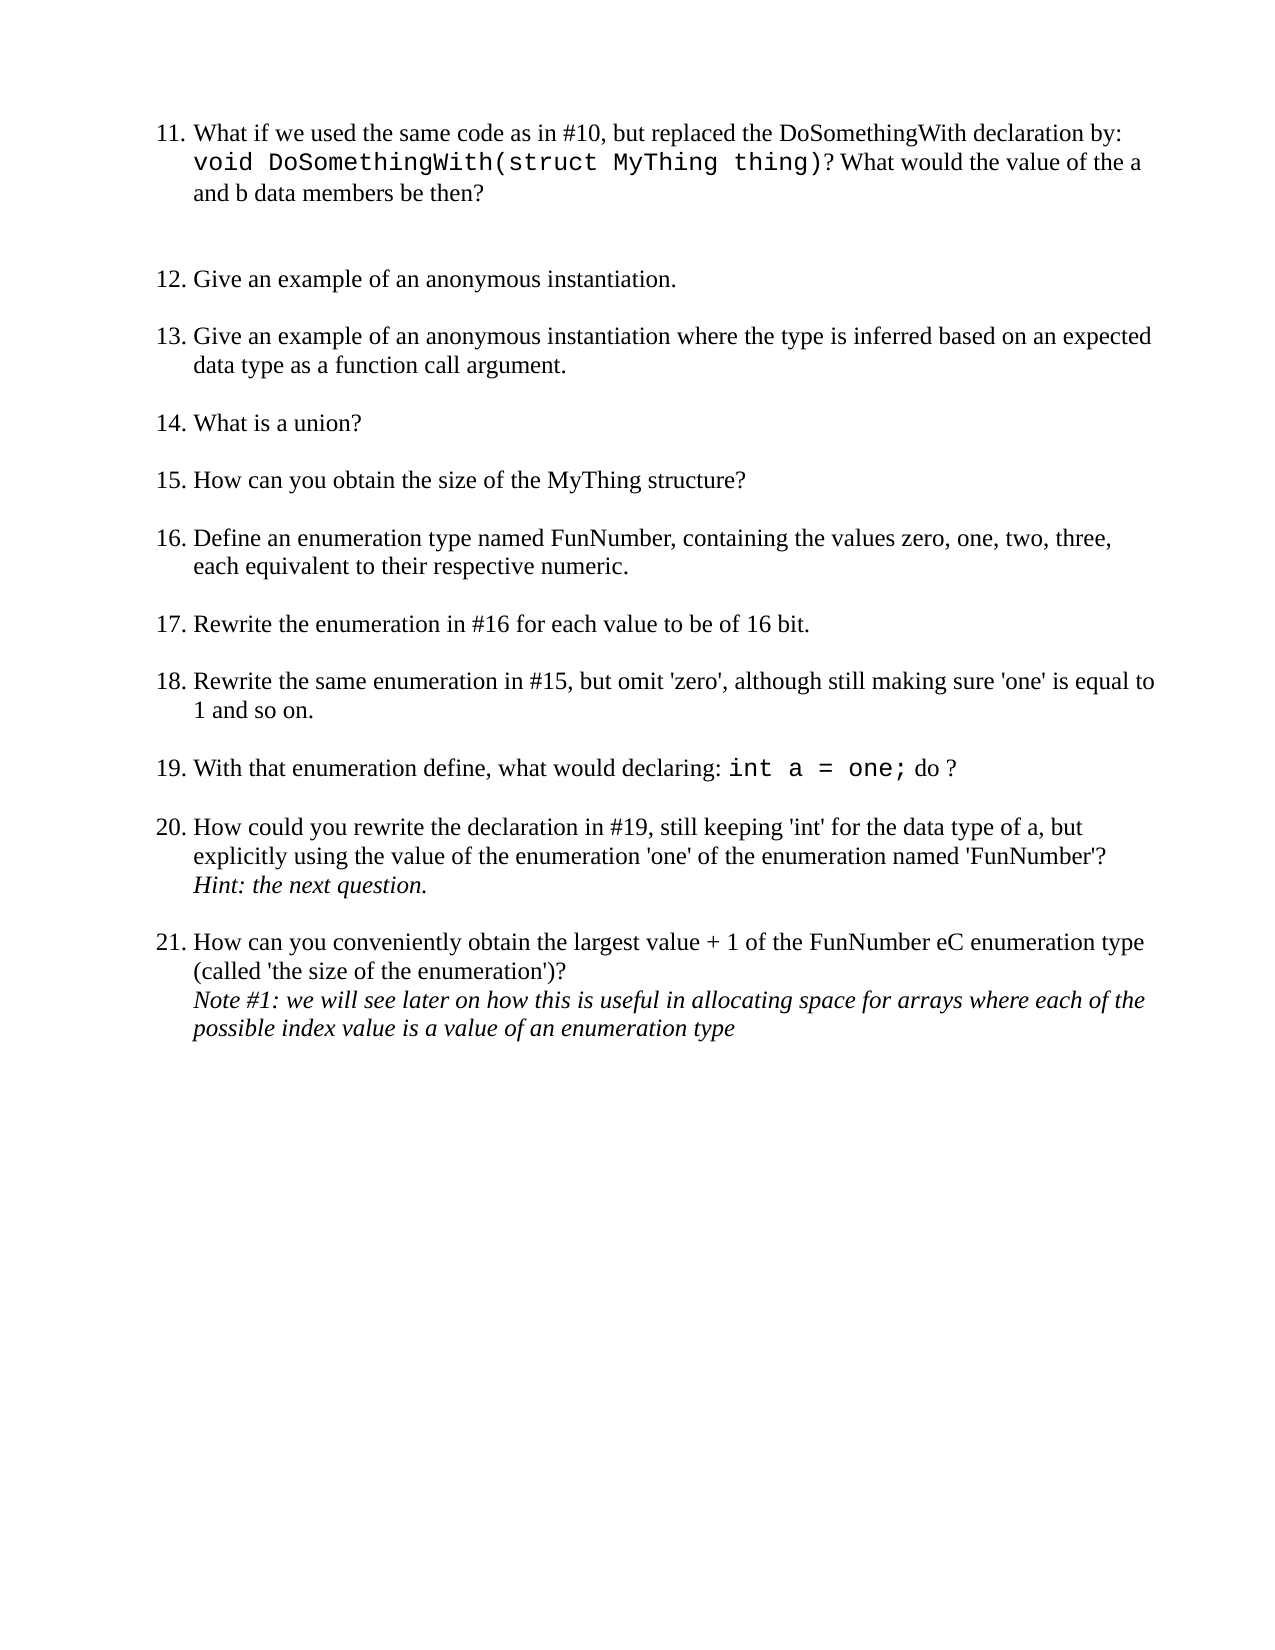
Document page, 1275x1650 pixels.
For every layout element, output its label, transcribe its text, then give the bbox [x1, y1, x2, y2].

list How could you rewrite the declaration in #19, still keeping 'int' for the data type of a, but explicitly using the value of the enumeration 'one' of the enumeration named 'FunNumber'? Hint: the next question. [156, 812, 1157, 927]
list How can you obtain the size of the MyThing structure? [156, 465, 1157, 523]
list With that enumeration define, what would declaring: int a = one; do ? [156, 753, 1157, 812]
list Rewrite the same enumeration in #15, but omit 'zero', although still making sure 'one' is equal to 1 and so on. [156, 666, 1157, 753]
list What is a union? [156, 408, 1157, 465]
list Give an example of an anonymous instantiation where the type is inferred based on an expected data type as a function call argument. [156, 321, 1157, 408]
list Give an example of an anonymous instantiation. [156, 264, 1157, 321]
list How can you conveniently obtain the largest value + 1 of the FunNumber eC enumeration type (called 'the size of the enumeration')? Note #1: we will see later on how this is useful in allocating space for arrays where each of the possible index value is a value of an enumeration type [156, 927, 1157, 1042]
list Define an enumeration type named FunNumber, containing the values zero, one, two, three, each equivalent to their respective numeric. [156, 523, 1157, 609]
list Rewrite the enumeration in #16 for each value to be of 16 bit. [156, 609, 1157, 666]
list What if we used the same code as in #10, but replaced the DoSomethingWith declaration by: void DoSomethingWith(struct MyThing thing)? What would the value of the a and b data members be then? [156, 118, 1157, 264]
